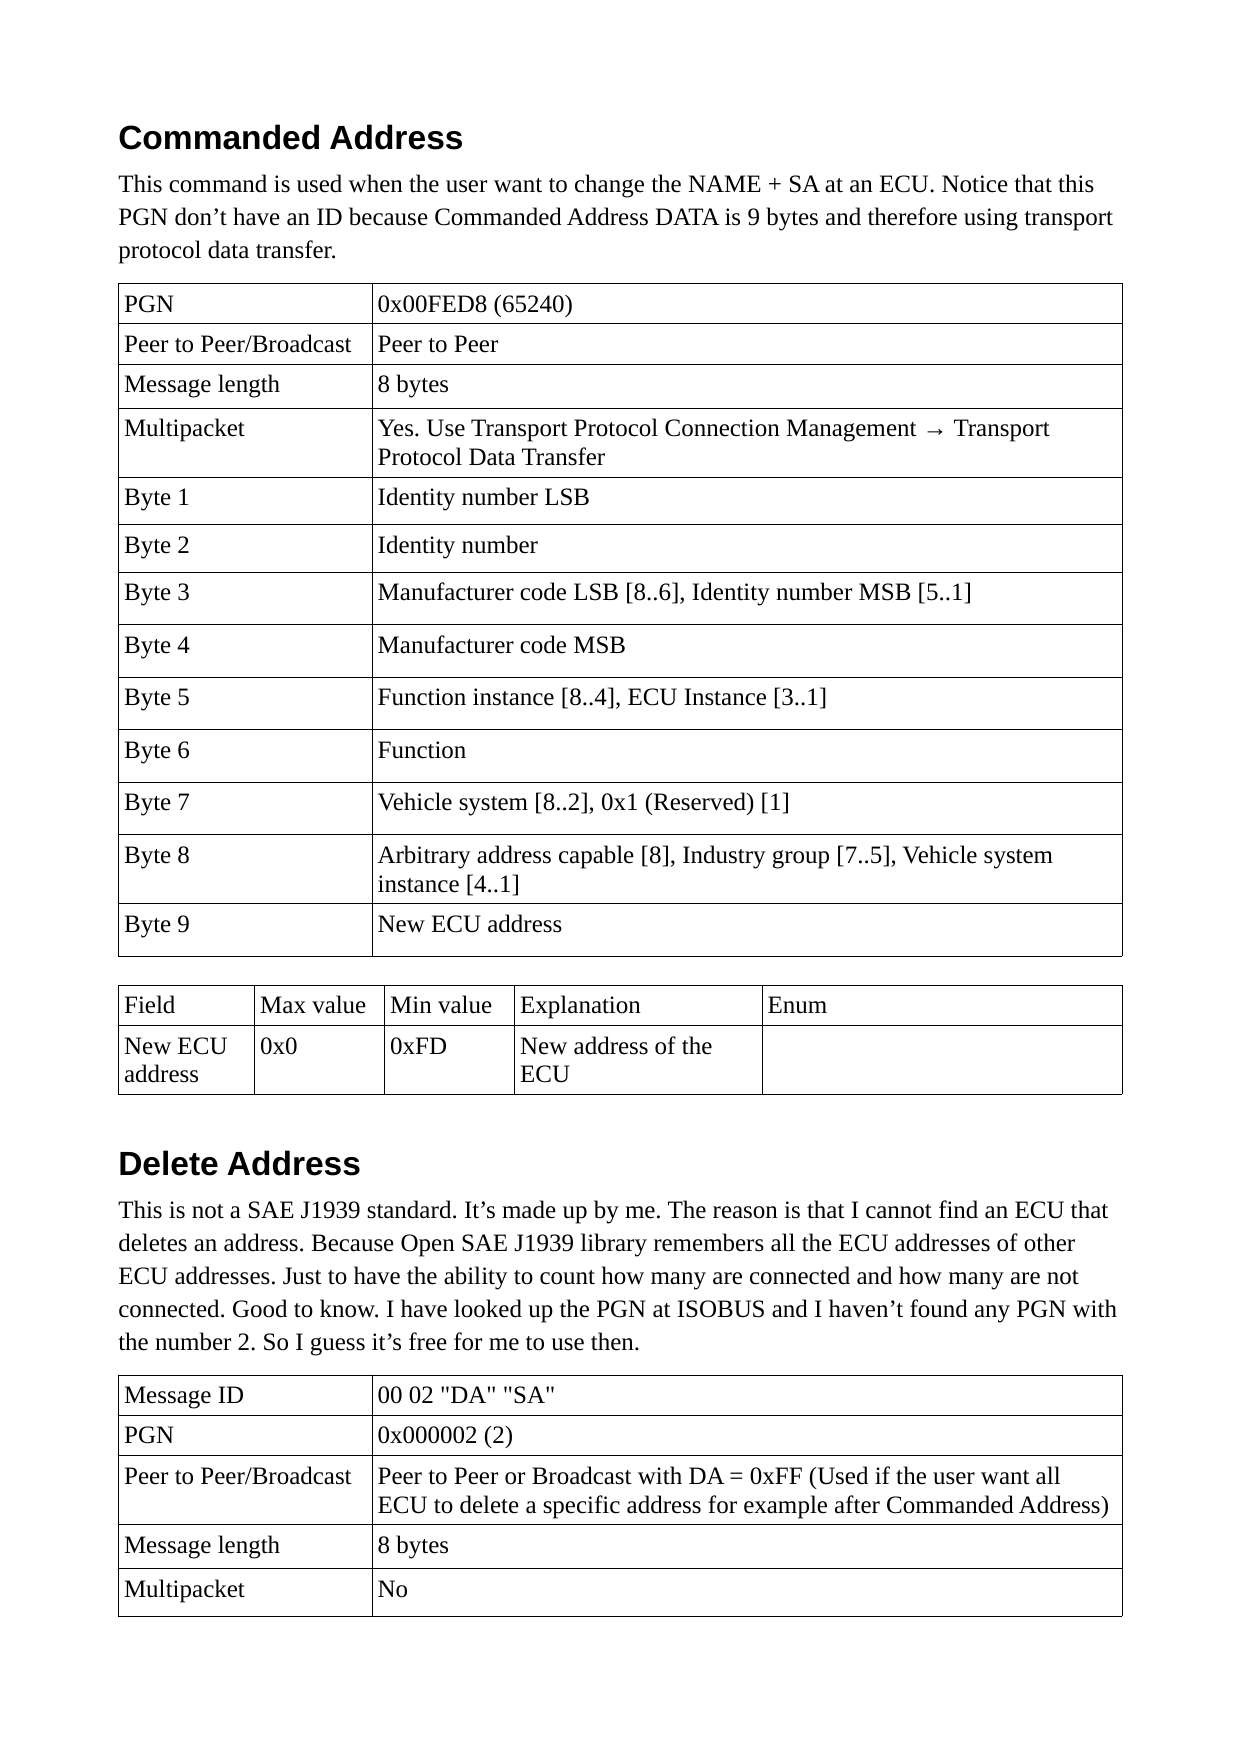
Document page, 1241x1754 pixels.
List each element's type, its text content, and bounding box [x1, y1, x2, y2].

table_cell Peer to Peer [373, 324, 1122, 363]
table_cell New ECU address [119, 1026, 254, 1094]
table_cell 0x000002 (2) [373, 1416, 1122, 1455]
table_cell Byte 6 [119, 730, 372, 782]
table_cell Byte 7 [119, 783, 372, 834]
table_cell Byte 4 [119, 625, 372, 677]
table_cell Function instance [8..4], ECU Instance [3..1] [373, 678, 1122, 729]
table_cell Function [373, 730, 1122, 782]
table_cell Peer to Peer/Broadcast [119, 1456, 372, 1524]
table_cell Message length [119, 1525, 372, 1568]
table_cell Arbitrary address capable [8], Industry group [7..5], Vehicle system instance [4..1] [373, 835, 1122, 903]
table_cell Message length [119, 365, 372, 408]
table_cell Peer to Peer/Broadcast [119, 324, 372, 363]
table_cell PGN [119, 1416, 372, 1455]
table_header Field [119, 986, 254, 1025]
table_header Min value [385, 986, 514, 1025]
table_cell New ECU address [373, 904, 1122, 956]
table_cell Peer to Peer or Broadcast with DA = 0xFF (Used if the user want all ECU to delete a specific address for example after Commanded Address) [373, 1456, 1122, 1524]
subtitle Commanded Address [118, 118, 1122, 157]
table_cell Manufacturer code LSB [8..6], Identity number MSB [5..1] [373, 573, 1122, 624]
table_cell Vehicle system [8..2], 0x1 (Reserved) [1] [373, 783, 1122, 834]
table_cell Byte 9 [119, 904, 372, 956]
table_header Explanation [515, 986, 762, 1025]
table_cell Byte 3 [119, 573, 372, 624]
table_header Max value [255, 986, 384, 1025]
table_cell Byte 8 [119, 835, 372, 903]
table_cell Multipacket [119, 1569, 372, 1616]
table_cell 0xFD [385, 1026, 514, 1094]
table_cell No [373, 1569, 1122, 1616]
text This command is used when the user want to change the NAME + SA at an ECU. Notice that this PGN don’t have an ID because Commanded Address DATA is 9 bytes and therefore using transport protocol data transfer. [118, 169, 1122, 264]
table_cell Byte 5 [119, 678, 372, 729]
table_header PGN [119, 284, 372, 323]
table_cell Byte 1 [119, 478, 372, 524]
table_header 0x00FED8 (65240) [373, 284, 1122, 323]
table_cell Multipacket [119, 409, 372, 477]
table_header Message ID [119, 1376, 372, 1415]
table_cell Identity number LSB [373, 478, 1122, 524]
text This is not a SAE J1939 standard. It’s made up by me. The reason is that I cannot find an ECU that deletes an address. Because Open SAE J1939 library remembers all the ECU addresses of other ECU addresses. Just to have the ability to count how many are connected and how many are not connected. Good to know. I have looked up the PGN at ISOBUS and I haven’t found any PGN with the number 2. So I guess it’s free for me to use then. [118, 1195, 1122, 1356]
table_cell Yes. Use Transport Protocol Connection Management → Transport Protocol Data Transfer [373, 409, 1122, 477]
table_cell 8 bytes [373, 365, 1122, 408]
subtitle Delete Address [118, 1144, 1122, 1182]
table_cell 8 bytes [373, 1525, 1122, 1568]
table_cell New address of the ECU [515, 1026, 762, 1094]
table_header 00 02 "DA" "SA" [373, 1376, 1122, 1415]
table_header Enum [763, 986, 1122, 1025]
table_cell 0x0 [255, 1026, 384, 1094]
table_cell Identity number [373, 525, 1122, 572]
table_cell Byte 2 [119, 525, 372, 572]
table_cell [763, 1026, 1122, 1094]
table_cell Manufacturer code MSB [373, 625, 1122, 677]
